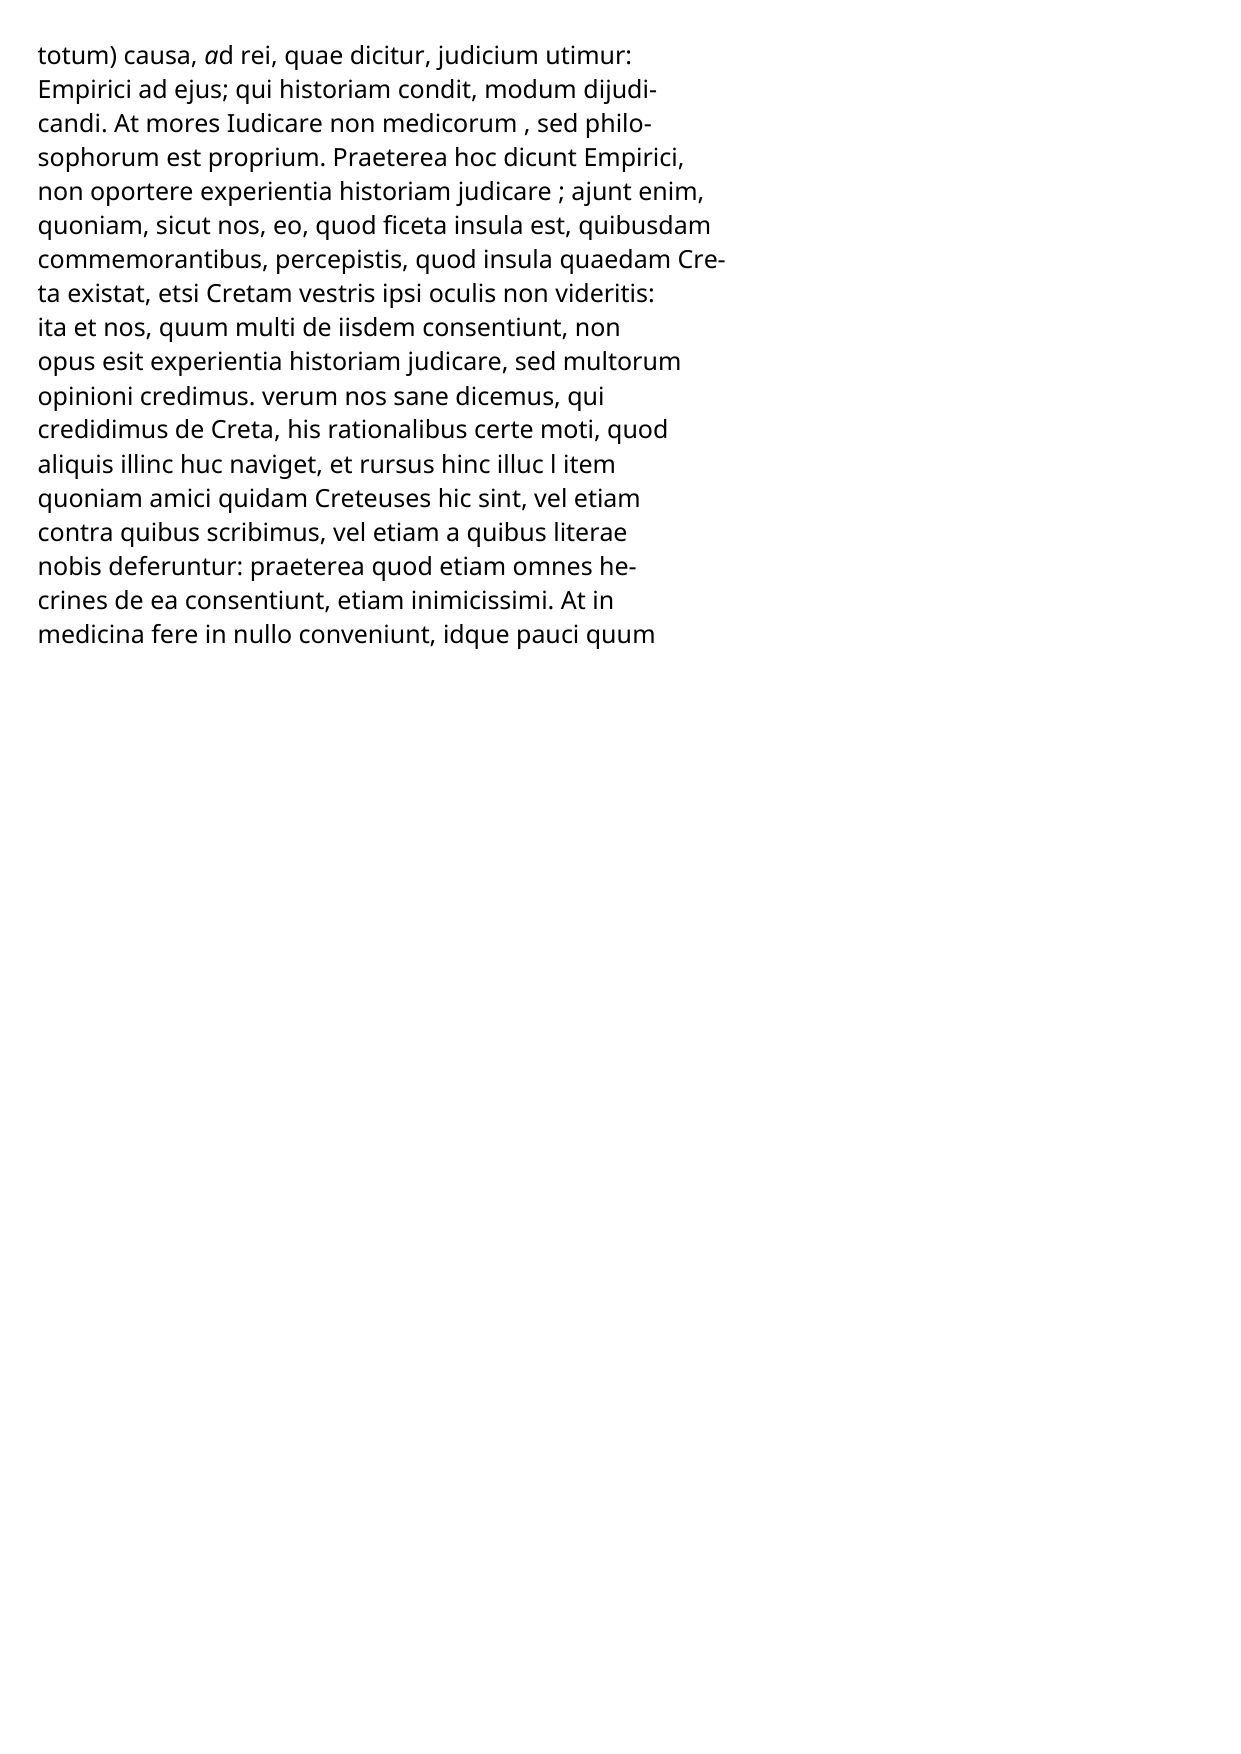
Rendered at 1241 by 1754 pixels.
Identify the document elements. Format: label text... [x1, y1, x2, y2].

text totum) causa, ad rei, quae dicitur, judicium utimur: Empirici ad ejus; qui historiam condit, modum dijudi- candi. At mores Iudicare non medicorum , sed philo- sophorum est proprium. Praeterea hoc dicunt Empirici, non oportere experientia historiam judicare ; ajunt enim, quoniam, sicut nos, eo, quod ficeta insula est, quibusdam commemorantibus, percepistis, quod insula quaedam Cre- ta existat, etsi Cretam vestris ipsi oculis non videritis: ita et nos, quum multi de iisdem consentiunt, non opus esit experientia historiam judicare, sed multorum opinioni credimus. verum nos sane dicemus, qui credidimus de Creta, his rationalibus certe moti, quod aliquis illinc huc naviget, et rursus hinc illuc l item quoniam amici quidam Creteuses hic sint, vel etiam contra quibus scribimus, vel etiam a quibus literae nobis deferuntur: praeterea quod etiam omnes he- crines de ea consentiunt, etiam inimicissimi. At in medicina fere in nullo conveniunt, idque pauci quum [37, 37, 1203, 651]
